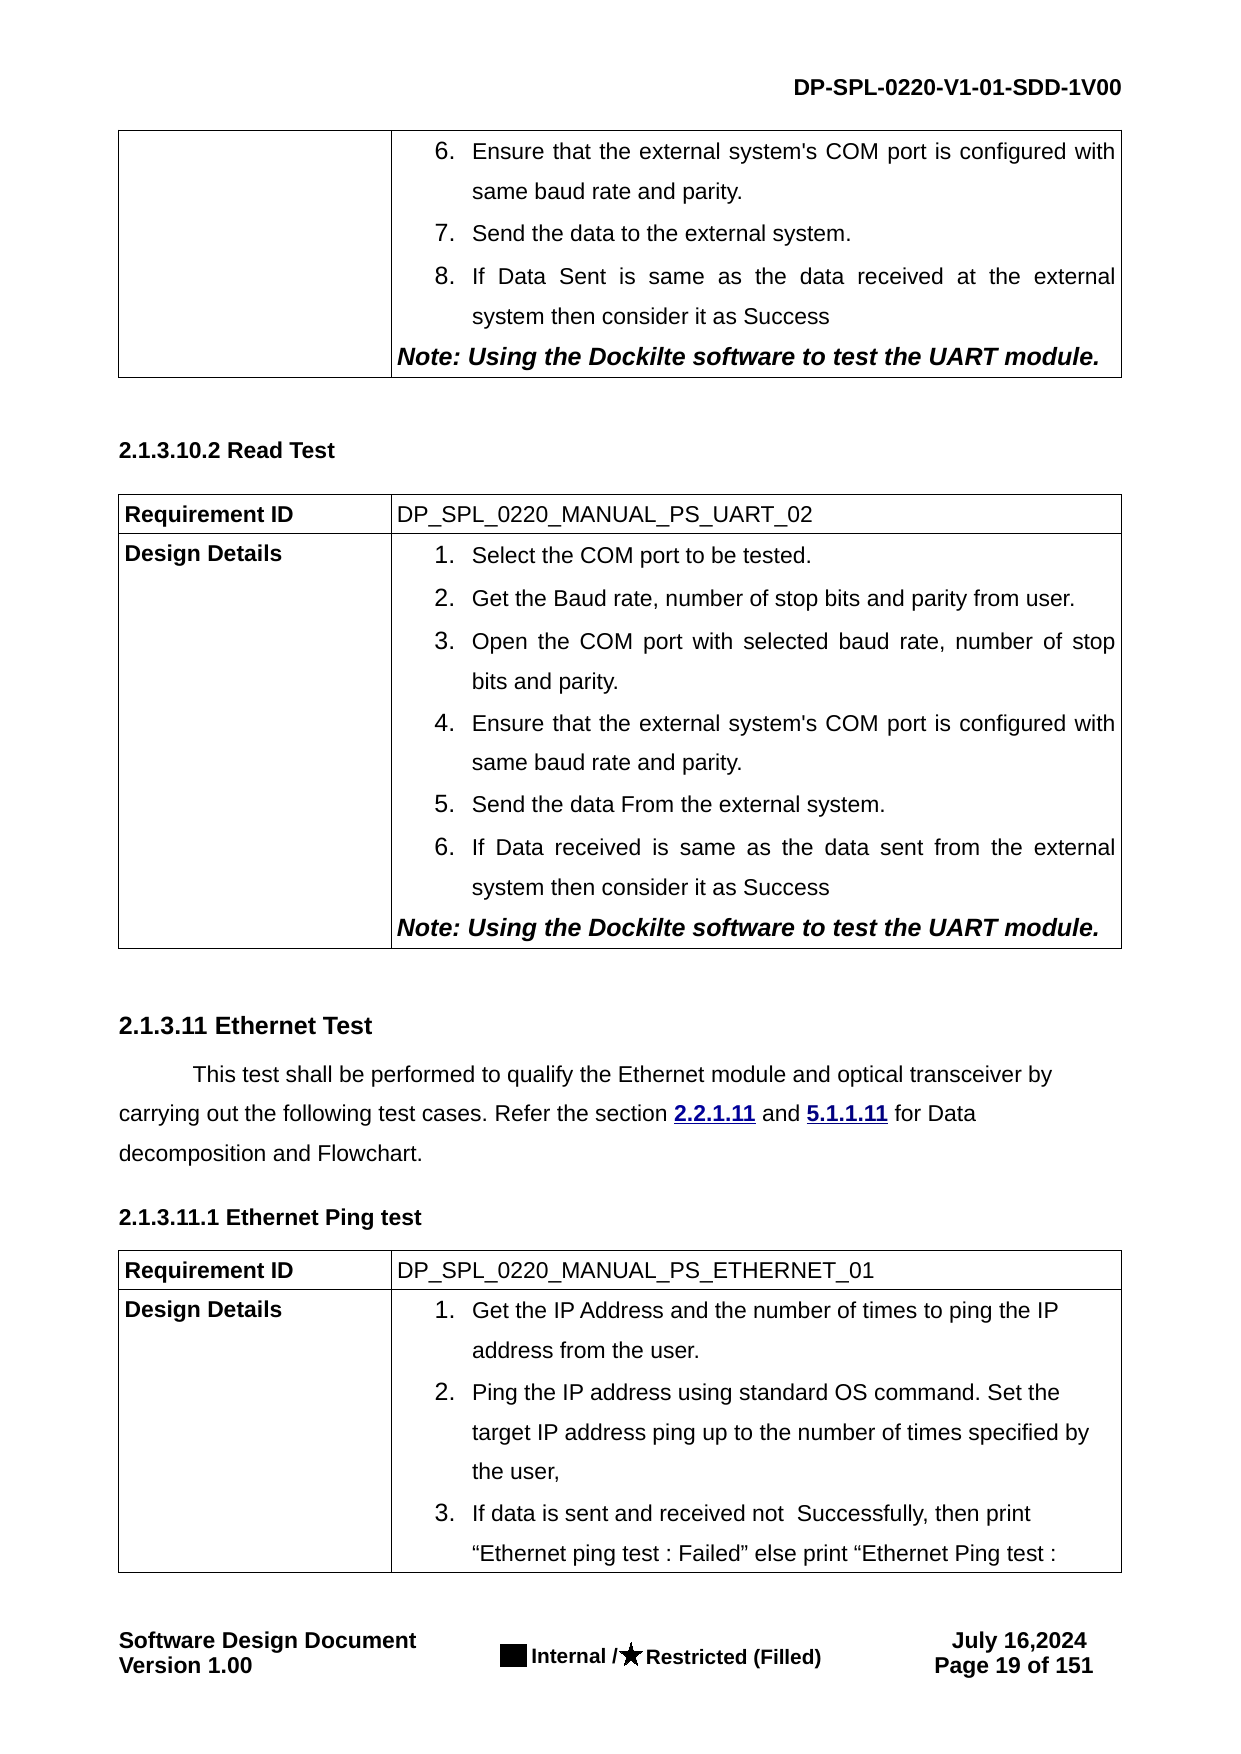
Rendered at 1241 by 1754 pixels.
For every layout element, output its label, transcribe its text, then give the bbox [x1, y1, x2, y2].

table_header Requirement ID [119, 495, 391, 533]
table_cell Select the COM port to be tested. Get the Baud rate, number of stop bits and parity from user. Open the COM port with selected baud rate, number of stop bits and parity. Ensure that the external system's COM port is configured with same baud rate and parity. Send the data From the external system. If Data received is same as the data sent from the external system then consider it as Success Note: Using the Dockilte software to test the UART module. [392, 534, 1121, 948]
table_cell Select the COM port to be tested. Get the Baud rate, number of stop bits and parity from user. Ask the user whether you want to enter the data or not. If yes, get the data to transmit from user else use fixed data of 256bytes. Open the COM port with selected baud rate, number of stop bits and parity. Ensure that the external system's COM port is configured with same baud rate and parity. Send the data to the external system. If Data Sent is same as the data received at the external system then consider it as Success Note: Using the Dockilte software to test the UART module. [392, 131, 1121, 377]
table_cell Get the IP Address and the number of times to ping the IP address from the user. Ping the IP address using standard OS command. Set the target IP address ping up to the number of times specified by the user, If data is sent and received not Successfully, then print “Ethernet ping test : Failed” else print “Ethernet Ping test : [392, 1290, 1121, 1572]
table_header Requirement ID [119, 1251, 391, 1289]
table_cell [119, 131, 391, 377]
table_header DP_SPL_0220_MANUAL_PS_ETHERNET_01 [392, 1251, 1121, 1289]
table_cell Design Details [119, 1290, 391, 1572]
subtitle Ethernet Ping test [118, 1204, 1122, 1231]
subtitle Read Test [118, 440, 1122, 463]
table_cell Design Details [119, 534, 391, 948]
text This test shall be performed to qualify the Ethernet module and optical transceiver by carrying out the following test cases. Refer the section 2.2.1.11 and 5.1.1.11 for Data decomposition and Flowchart. [118, 1061, 1122, 1166]
subtitle Ethernet Test [118, 1011, 1122, 1040]
table_header DP_SPL_0220_MANUAL_PS_UART_02 [392, 495, 1121, 533]
